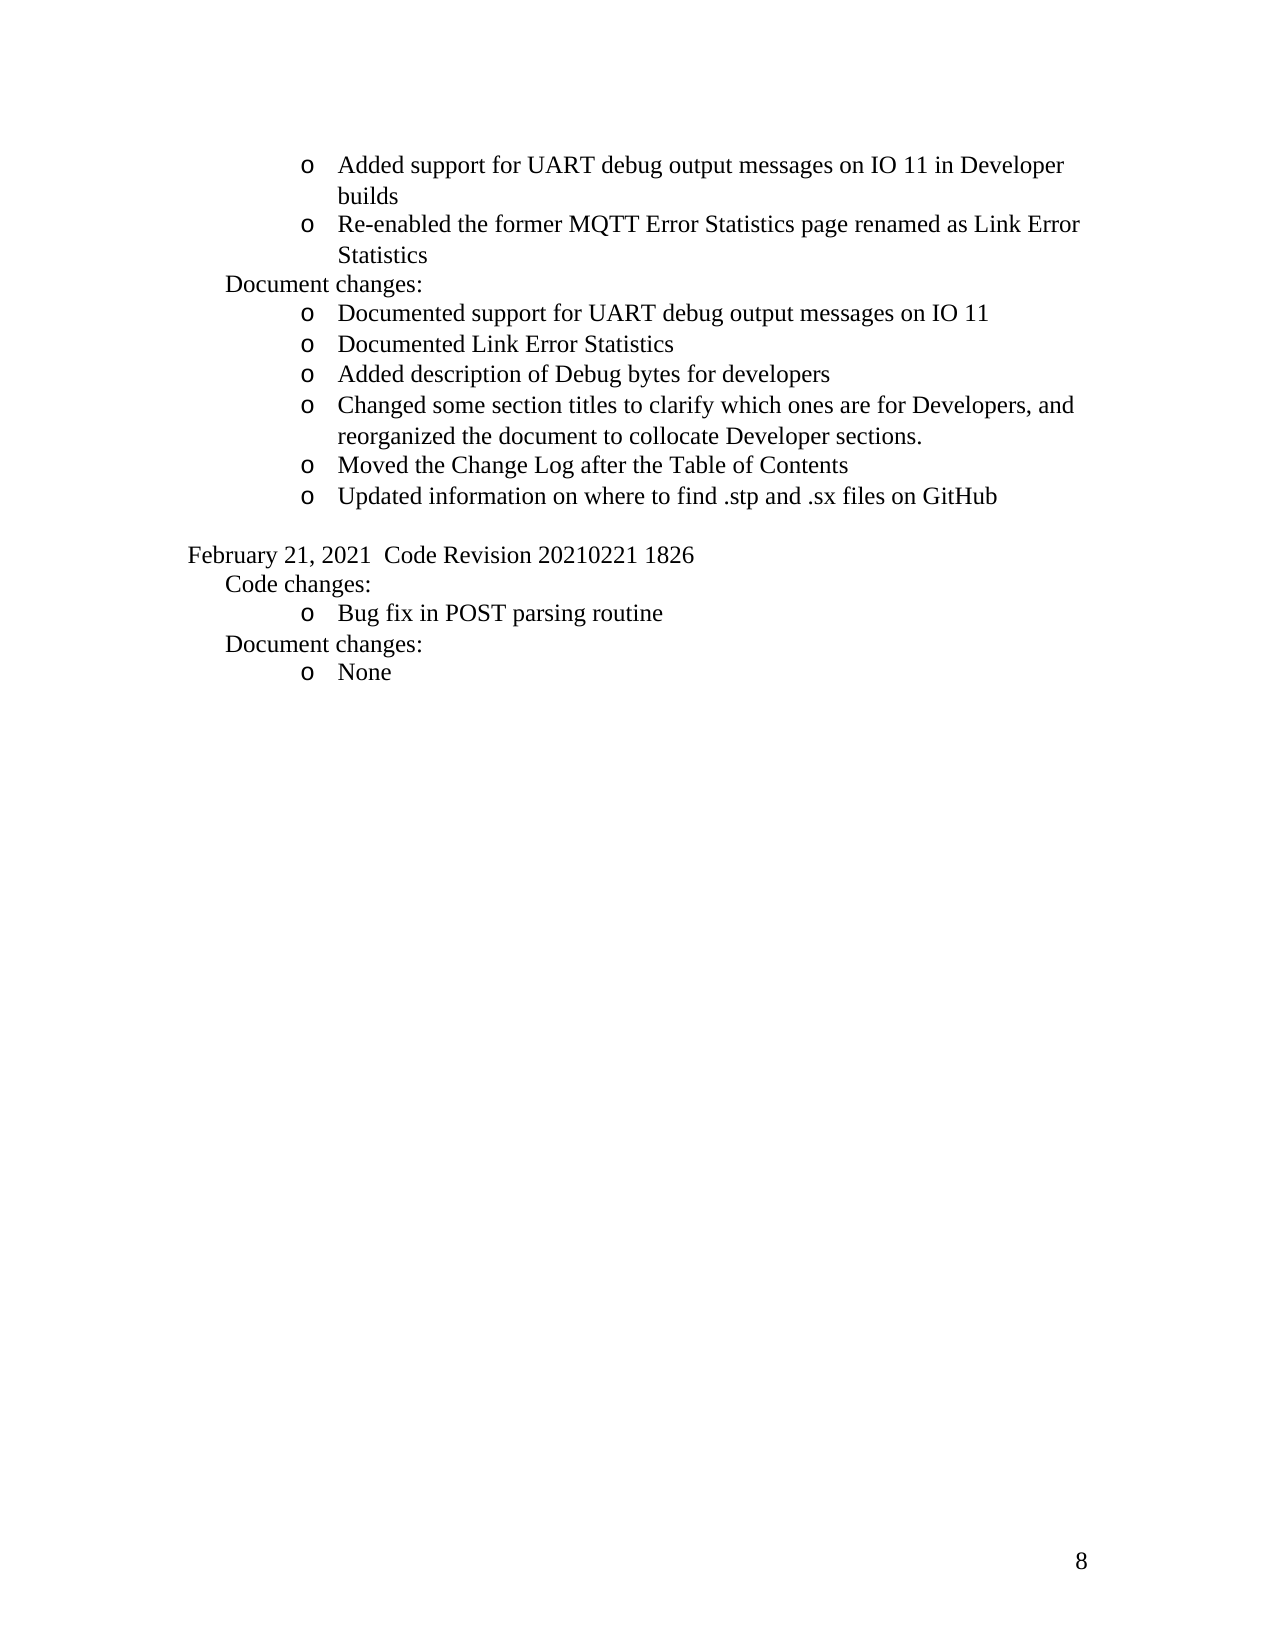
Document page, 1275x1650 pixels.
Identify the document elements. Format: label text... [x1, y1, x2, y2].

list Added description of Debug bytes for developers [300, 359, 1087, 390]
text Code changes: [225, 569, 1087, 598]
text February 21, 2021 Code Revision 20210221 1826 [187, 540, 1087, 569]
list Bug fix in POST parsing routine [300, 598, 1087, 629]
list Documented support for UART debug output messages on IO 11 [300, 298, 1087, 329]
text Document changes: [225, 629, 1087, 657]
list Re-enabled the former MQTT Error Statistics page renamed as Link Error Statistics [300, 209, 1087, 269]
list Changed some section titles to clarify which ones are for Developers, and reorganized the document to collocate Developer sections. [300, 390, 1087, 450]
text Document changes: [225, 269, 1087, 298]
list Documented Link Error Statistics [300, 329, 1087, 359]
list Updated information on where to find .stp and .sx files on GitHub [300, 481, 1087, 512]
list None [300, 657, 1087, 688]
list Added support for UART debug output messages on IO 11 in Developer builds [300, 150, 1087, 209]
list Moved the Change Log after the Table of Contents [300, 450, 1087, 481]
